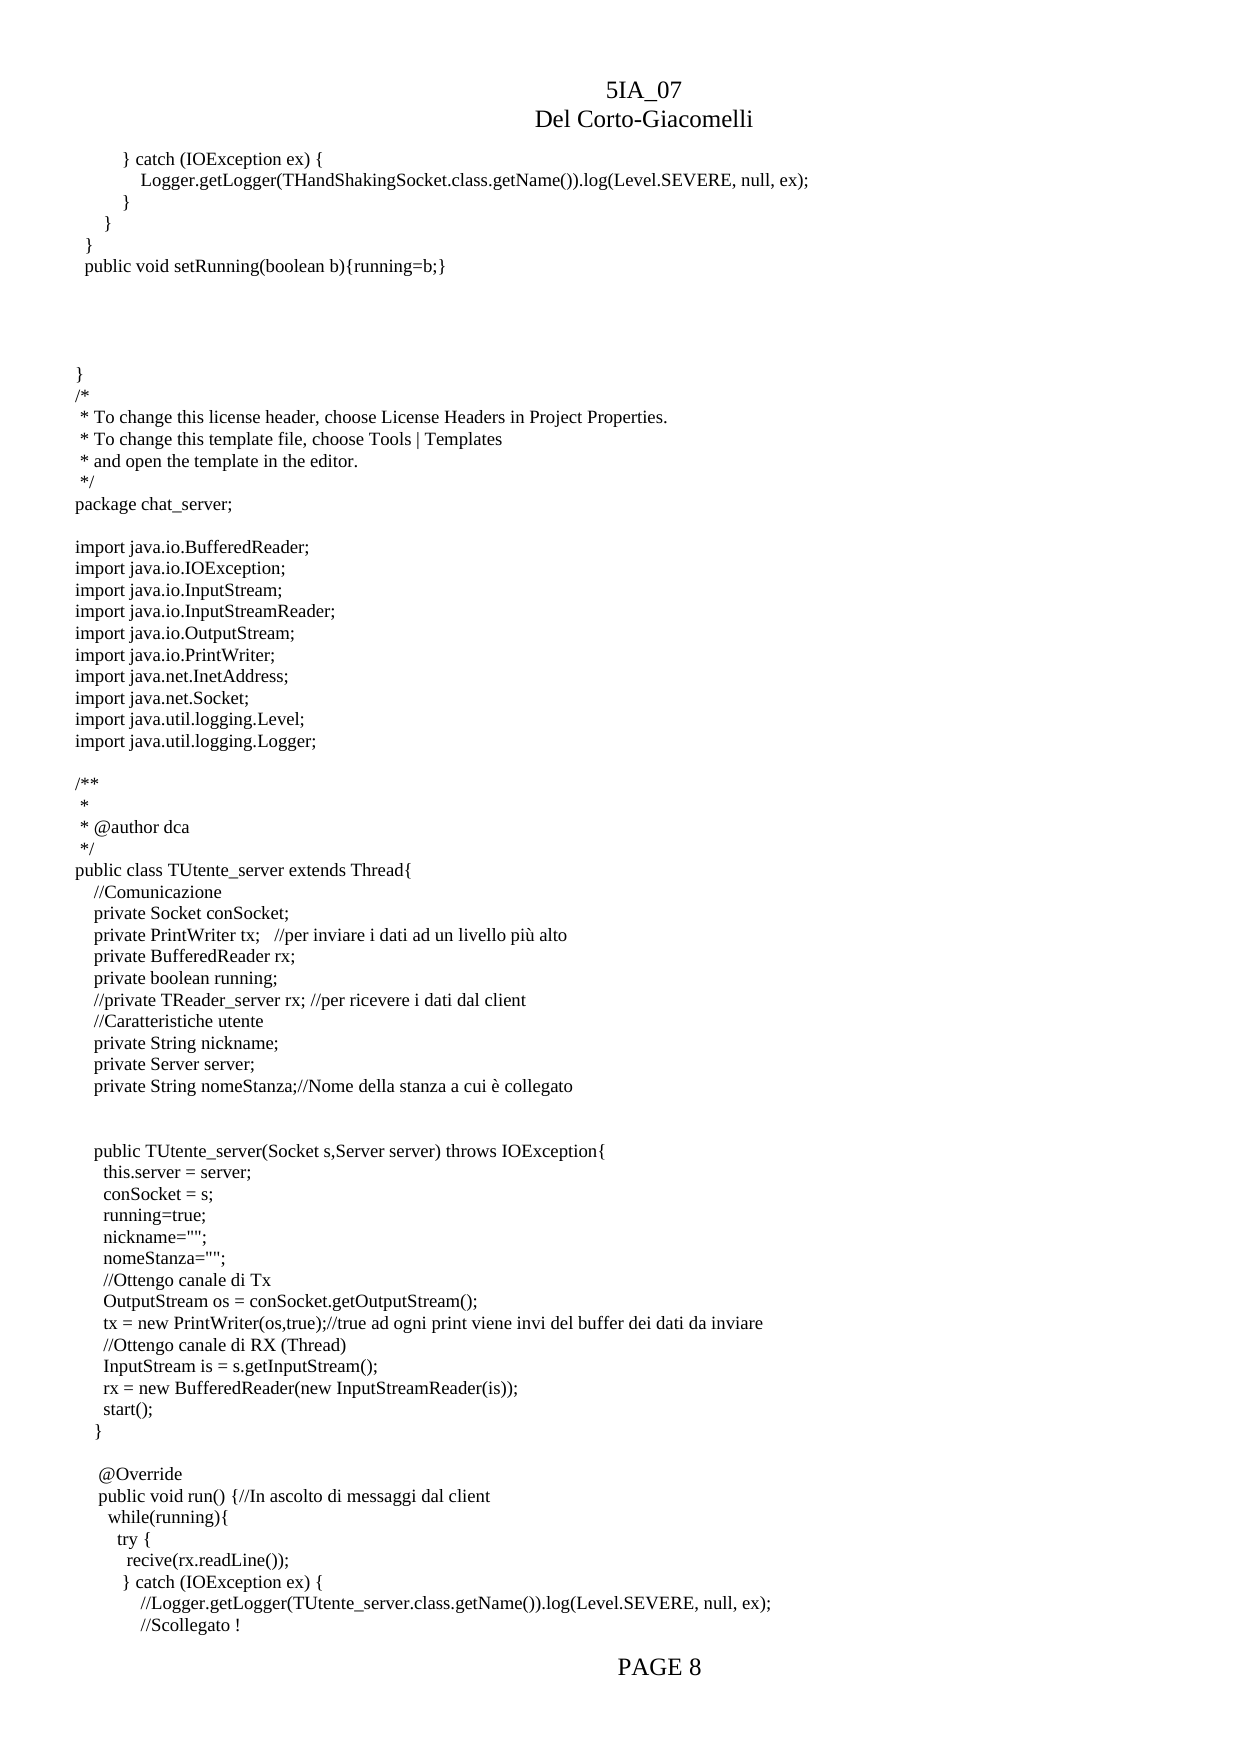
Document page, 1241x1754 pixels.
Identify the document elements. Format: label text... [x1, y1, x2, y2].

text import java.util.logging.Logger; [75, 730, 1162, 751]
text } [75, 191, 1162, 212]
text //Ottengo canale di RX (Thread) [75, 1333, 1162, 1355]
text import java.util.logging.Level; [75, 708, 1162, 730]
text private String nomeStanza;//Nome della stanza a cui è collegato [75, 1075, 1162, 1096]
text nickname=""; [75, 1226, 1162, 1247]
text OutputStream os = conSocket.getOutputStream(); [75, 1290, 1162, 1312]
text conSocket = s; [75, 1183, 1162, 1204]
text import java.io.PrintWriter; [75, 643, 1162, 665]
text */ [75, 471, 1162, 493]
text public void run() {//In ascolto di messaggi dal client [75, 1484, 1162, 1506]
text } [75, 363, 1162, 385]
text tx = new PrintWriter(os,true);//true ad ogni print viene invi del buffer dei dati da inviare [75, 1312, 1162, 1333]
text import java.io.BufferedReader; [75, 536, 1162, 557]
text import java.net.Socket; [75, 687, 1162, 708]
text * [75, 794, 1162, 816]
text /** [75, 773, 1162, 794]
text * To change this template file, choose Tools | Templates [75, 428, 1162, 449]
text public TUtente_server(Socket s,Server server) throws IOException{ [75, 1139, 1162, 1161]
text InputStream is = s.getInputStream(); [75, 1355, 1162, 1377]
text private boolean running; [75, 967, 1162, 988]
text this.server = server; [75, 1161, 1162, 1183]
text */ [75, 838, 1162, 859]
text private Server server; [75, 1053, 1162, 1075]
text package chat_server; [75, 493, 1162, 514]
text private Socket conSocket; [75, 902, 1162, 924]
text private BufferedReader rx; [75, 945, 1162, 967]
text private PrintWriter tx; //per inviare i dati ad un livello più alto [75, 924, 1162, 945]
text private String nickname; [75, 1032, 1162, 1053]
text //Scollegato ! [75, 1614, 1162, 1635]
text } [75, 1420, 1162, 1441]
text start(); [75, 1398, 1162, 1420]
text recive(rx.readLine()); [75, 1549, 1162, 1571]
text * To change this license header, choose License Headers in Project Properties. [75, 406, 1162, 428]
text @Override [75, 1463, 1162, 1484]
text nomeStanza=""; [75, 1247, 1162, 1269]
text Logger.getLogger(THandShakingSocket.class.getName()).log(Level.SEVERE, null, ex); [75, 169, 1162, 191]
text } [75, 212, 1162, 234]
text /* [75, 385, 1162, 406]
text import java.io.IOException; [75, 557, 1162, 579]
text public class TUtente_server extends Thread{ [75, 859, 1162, 881]
text try { [75, 1528, 1162, 1549]
text //Comunicazione [75, 881, 1162, 902]
text * and open the template in the editor. [75, 449, 1162, 471]
text //private TReader_server rx; //per ricevere i dati dal client [75, 988, 1162, 1010]
text //Caratteristiche utente [75, 1010, 1162, 1032]
text } catch (IOException ex) { [75, 1571, 1162, 1592]
text //Ottengo canale di Tx [75, 1269, 1162, 1290]
text * @author dca [75, 816, 1162, 838]
text import java.io.OutputStream; [75, 622, 1162, 643]
text while(running){ [75, 1506, 1162, 1528]
text rx = new BufferedReader(new InputStreamReader(is)); [75, 1377, 1162, 1398]
text public void setRunning(boolean b){running=b;} [75, 255, 1162, 277]
text } catch (IOException ex) { [75, 148, 1162, 169]
text running=true; [75, 1204, 1162, 1226]
text import java.net.InetAddress; [75, 665, 1162, 687]
text //Logger.getLogger(TUtente_server.class.getName()).log(Level.SEVERE, null, ex); [75, 1592, 1162, 1614]
text import java.io.InputStreamReader; [75, 600, 1162, 622]
text import java.io.InputStream; [75, 579, 1162, 600]
text } [75, 234, 1162, 255]
